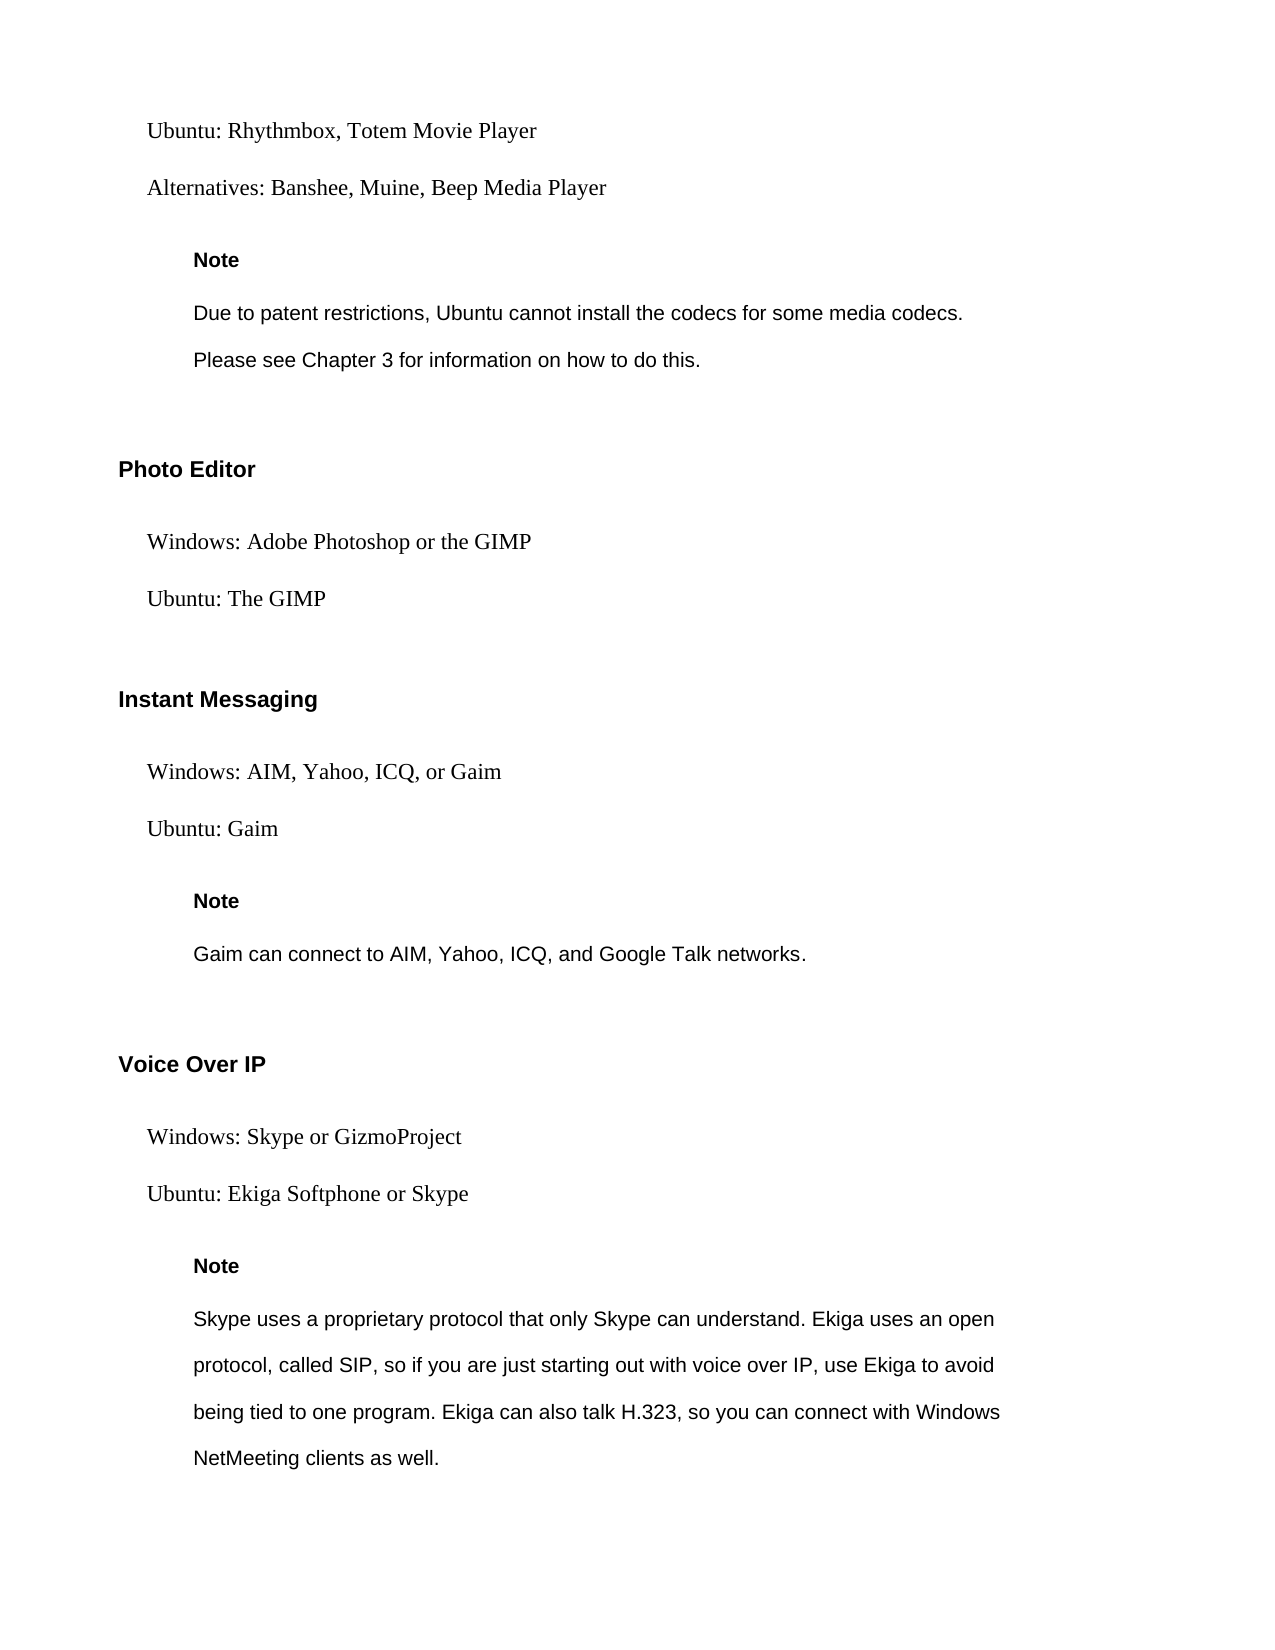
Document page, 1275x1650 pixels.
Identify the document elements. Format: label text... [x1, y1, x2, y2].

text Due to patent restrictions, Ubuntu cannot install the codecs for some media codecs. Please see Chapter 3 for information on how to do this. [193, 302, 1007, 371]
text Ubuntu: The GIMP [147, 586, 1082, 612]
text Photo Editor [118, 457, 1157, 483]
text Windows: AIM, Yahoo, ICQ, or Gaim [147, 759, 1082, 784]
text Note [193, 1254, 1007, 1278]
text Skype uses a proprietary protocol that only Skype can understand. Ekiga uses an open protocol, called SIP, so if you are just starting out with voice over IP, use Ekiga to avoid being tied to one program. Ekiga can also talk H.323, so you can connect with Windows NetMeeting clients as well. [193, 1307, 1007, 1470]
text Ubuntu: Gaim [147, 816, 1082, 842]
text Ubuntu: Rhythmbox, Totem Movie Player [147, 118, 1082, 143]
text Voice Over IP [118, 1052, 1157, 1077]
text Ubuntu: Ekiga Softphone or Skype [147, 1181, 1082, 1206]
text Windows: Adobe Photoshop or the GIMP [147, 529, 1082, 554]
text Note [193, 890, 1007, 913]
text Instant Messaging [118, 687, 1157, 713]
text Gaim can connect to AIM, Yahoo, ICQ, and Google Talk networks. [193, 943, 1007, 966]
text Alternatives: Banshee, Muine, Beep Media Player [147, 175, 1082, 201]
text Windows: Skype or GizmoProject [147, 1124, 1082, 1149]
text Note [193, 249, 1007, 272]
